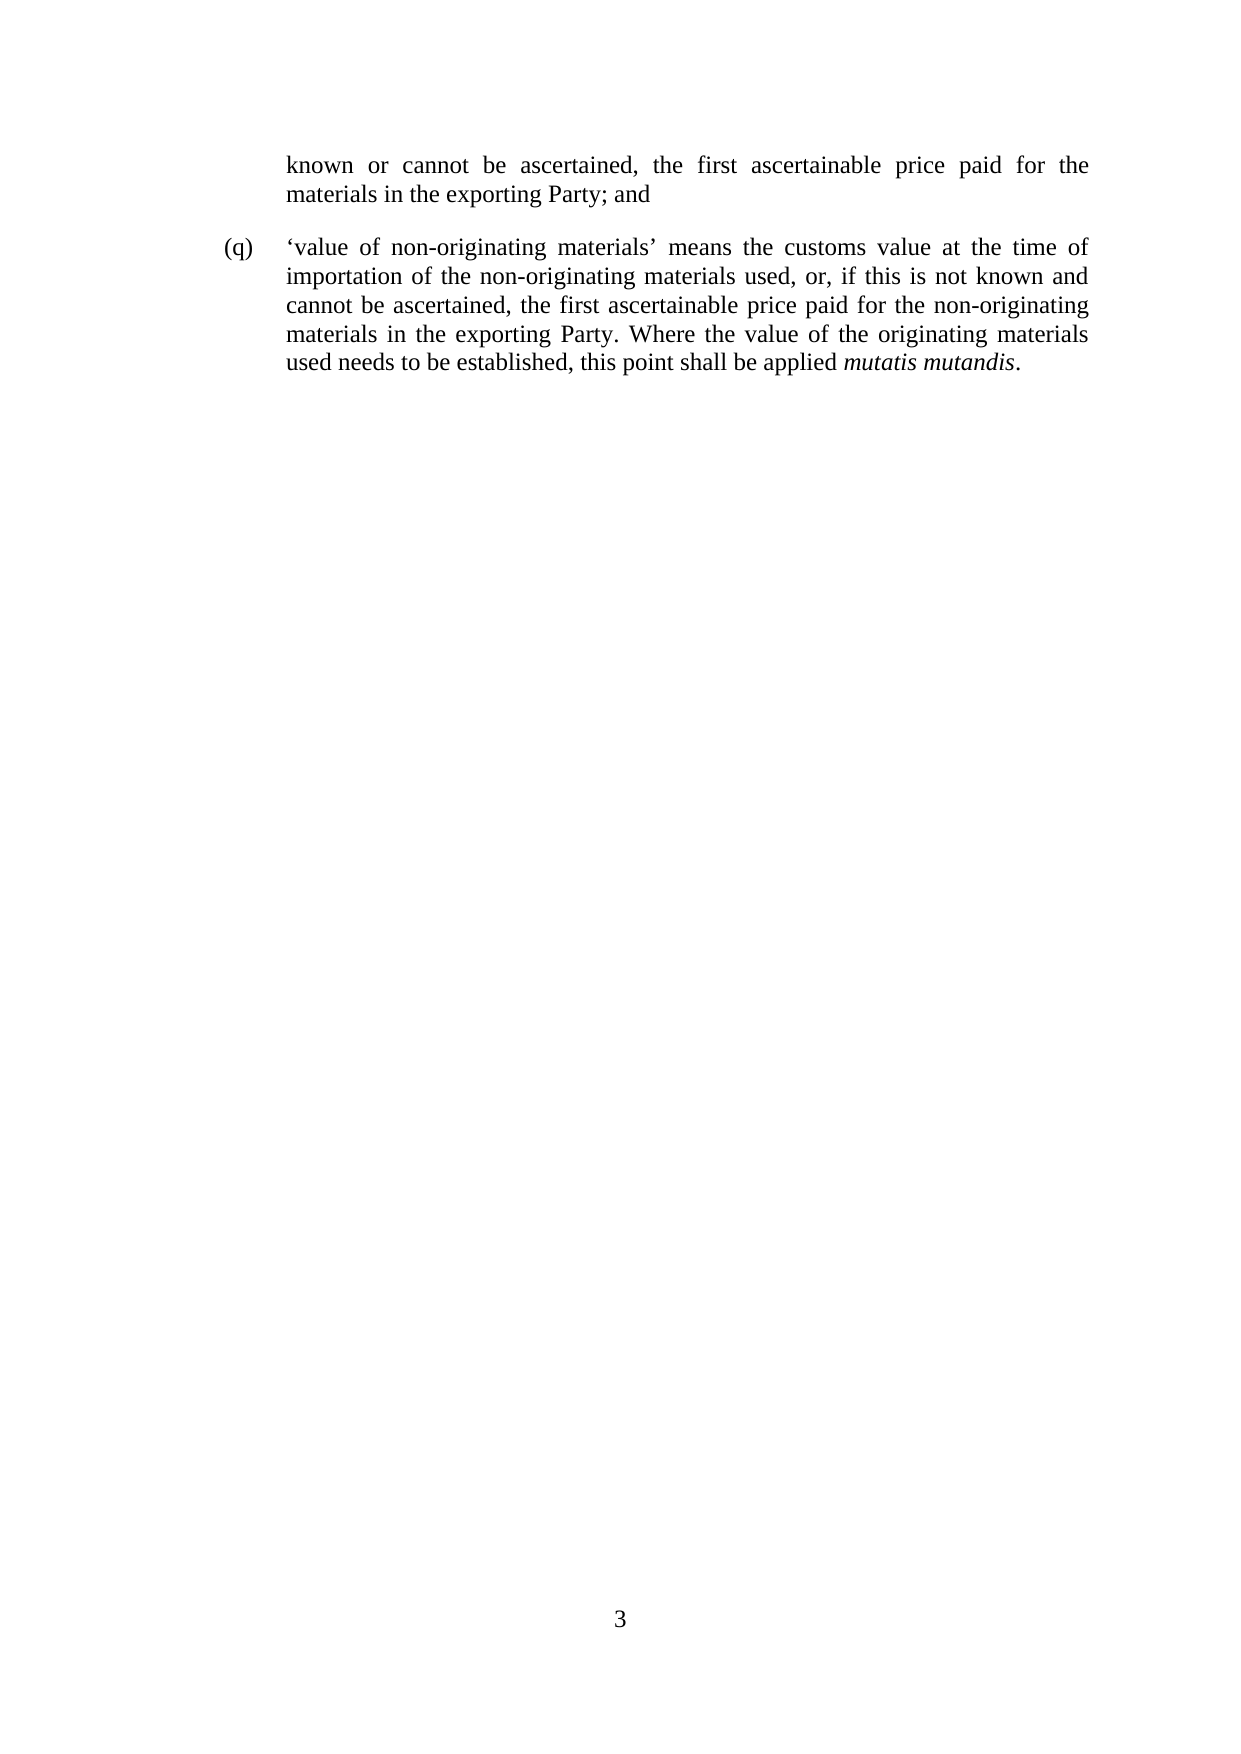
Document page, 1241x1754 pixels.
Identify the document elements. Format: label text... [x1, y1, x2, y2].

text (q) ‘value of non-originating materials’ means the customs value at the time of importation of the non-originating materials used, or, if this is not known and cannot be ascertained, the first ascertainable price paid for the non-originating materials in the exporting Party. Where the value of the originating materials used needs to be established, this point shall be applied mutatis mutandis. [224, 232, 1090, 376]
text known or cannot be ascertained, the first ascertainable price paid for the materials in the exporting Party; and [224, 150, 1090, 207]
